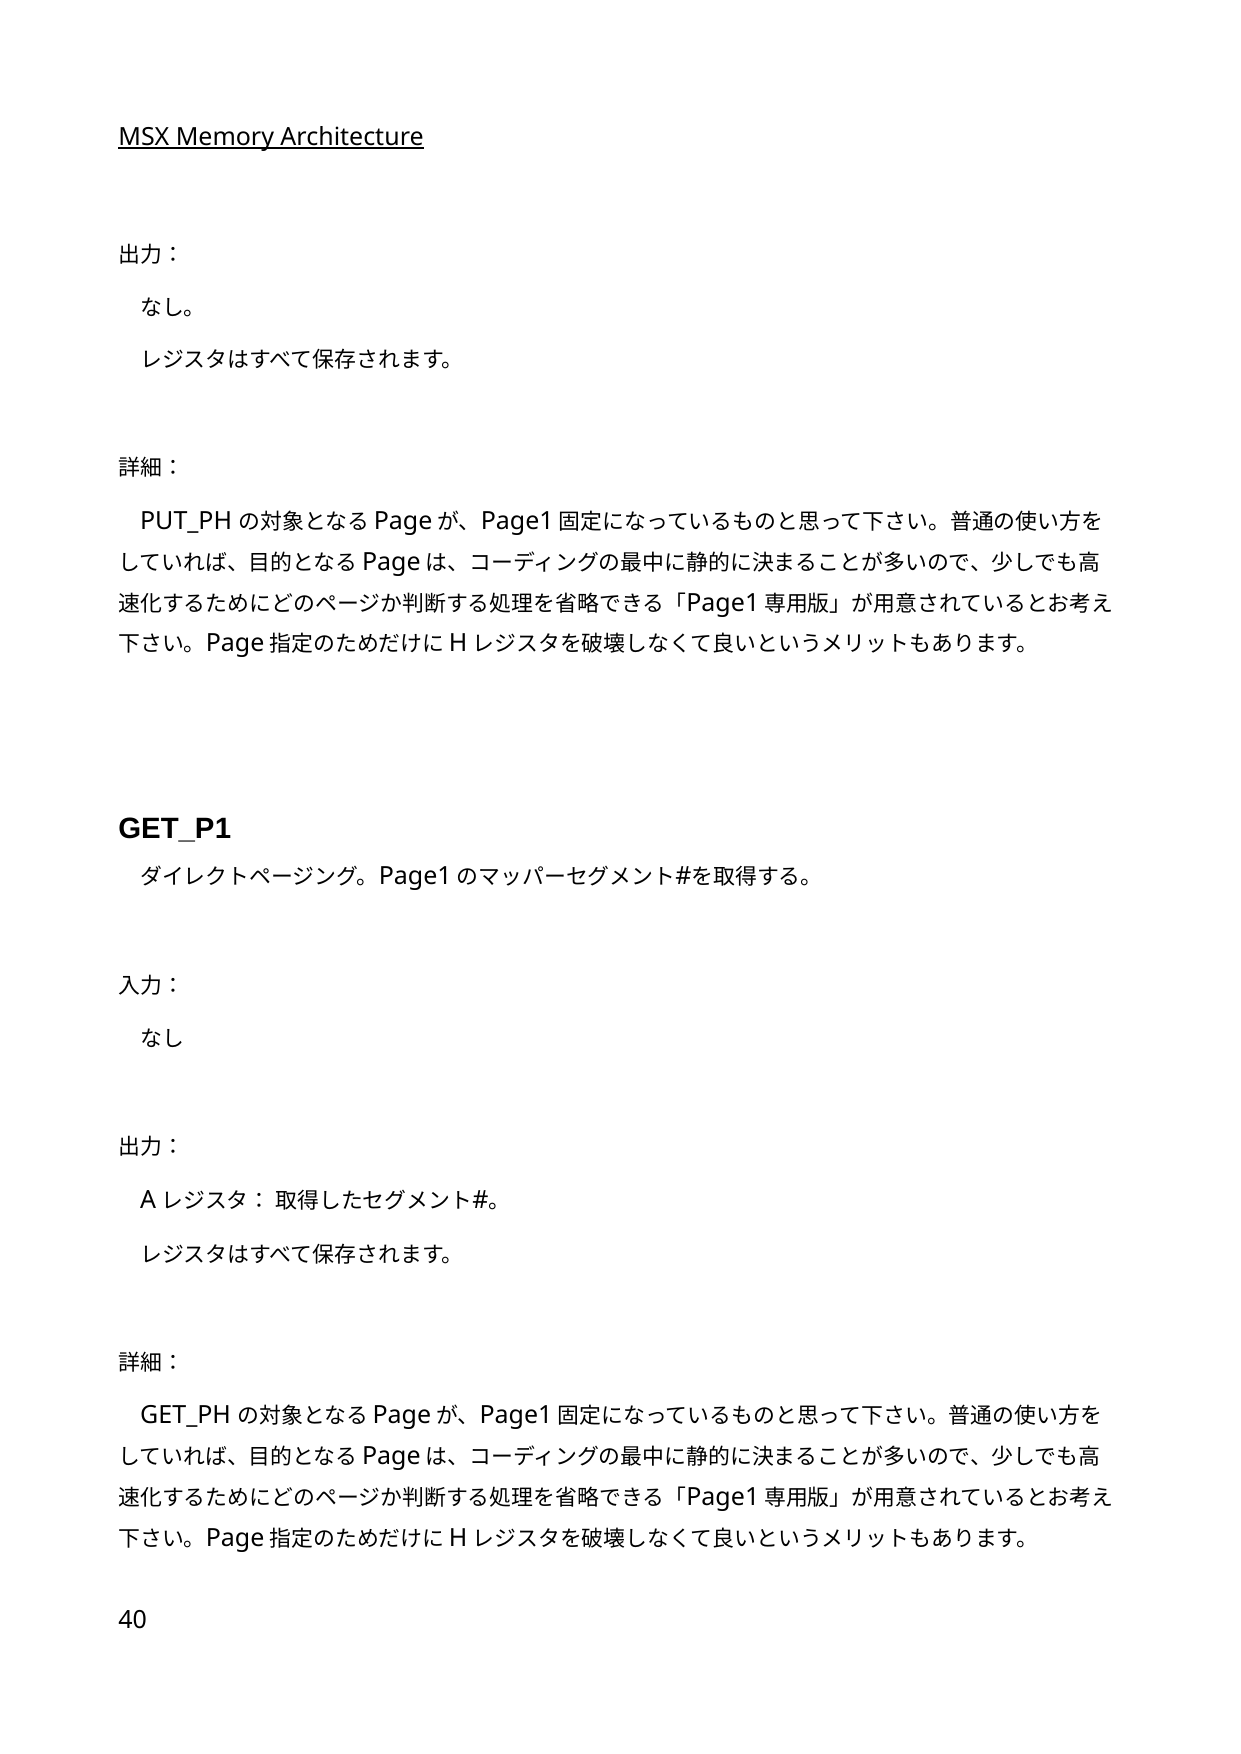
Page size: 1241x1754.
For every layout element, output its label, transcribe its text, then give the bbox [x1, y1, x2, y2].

text 出力： [118, 1129, 1122, 1160]
text レジスタはすべて保存されます。 [118, 1237, 1122, 1268]
text 入力： [118, 968, 1122, 1000]
text なし。 [118, 289, 1122, 321]
text なし [118, 1021, 1122, 1052]
text レジスタはすべて保存されます。 [118, 342, 1122, 374]
text GET_PH の対象となるPageが、Page1固定になっているものと思って下さい。普通の使い方をしていれば、目的となるPageは、コーディングの最中に静的に決まることが多いので、少しでも高速化するためにどのページか判断する処理を省略できる「Page1専用版」が用意されているとお考え下さい。Page指定のためだけにHレジスタを破壊しなくて良いというメリットもあります。 [118, 1397, 1122, 1554]
text ダイレクトページング。Page1のマッパーセグメント#を取得する。 [118, 857, 1122, 892]
text Aレジスタ： 取得したセグメント#。 [118, 1181, 1122, 1215]
text 出力： [118, 237, 1122, 269]
text PUT_PH の対象となるPageが、Page1固定になっているものと思って下さい。普通の使い方をしていれば、目的となるPageは、コーディングの最中に静的に決まることが多いので、少しでも高速化するためにどのページか判断する処理を省略できる「Page1専用版」が用意されているとお考え下さい。Page指定のためだけにHレジスタを破壊しなくて良いというメリットもあります。 [118, 502, 1122, 659]
subtitle GET_P1 [118, 811, 1122, 845]
text 詳細： [118, 1344, 1122, 1376]
text 詳細： [118, 450, 1122, 482]
